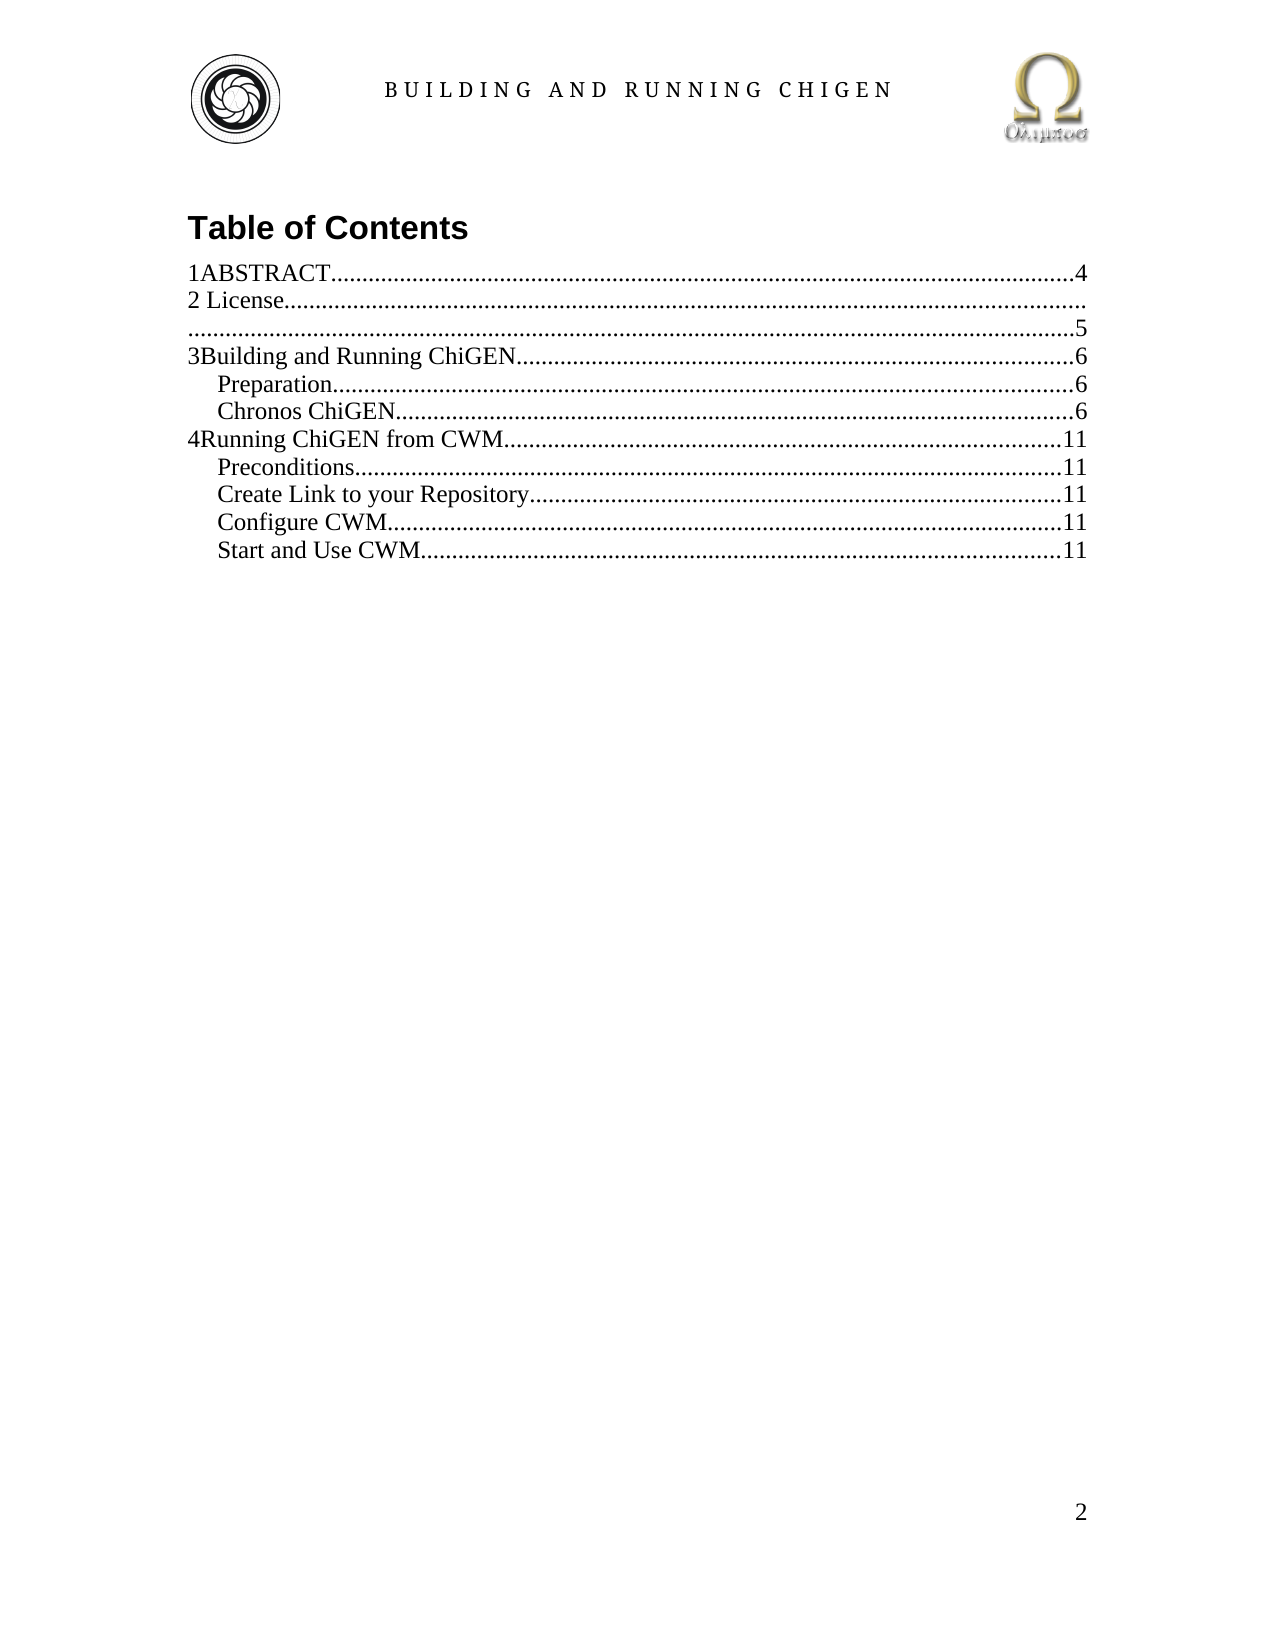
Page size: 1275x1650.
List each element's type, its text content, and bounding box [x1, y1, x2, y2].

picture [191, 54, 281, 144]
text 2 License 5 [187, 287, 1087, 342]
text Preparation 6 [217, 370, 1087, 397]
text Start and Use CWM 11 [217, 536, 1087, 564]
text Configure CWM 11 [217, 508, 1087, 536]
text Preconditions 11 [217, 453, 1087, 481]
text Chronos ChiGEN 6 [217, 397, 1087, 425]
text 4Running ChiGEN from CWM 11 [187, 425, 1087, 453]
picture [1000, 50, 1090, 143]
text 1ABSTRACT 4 [187, 259, 1087, 287]
subtitle Table of Contents [187, 209, 1087, 246]
text 3Building and Running ChiGEN 6 [187, 342, 1087, 370]
text Create Link to your Repository 11 [217, 481, 1087, 508]
